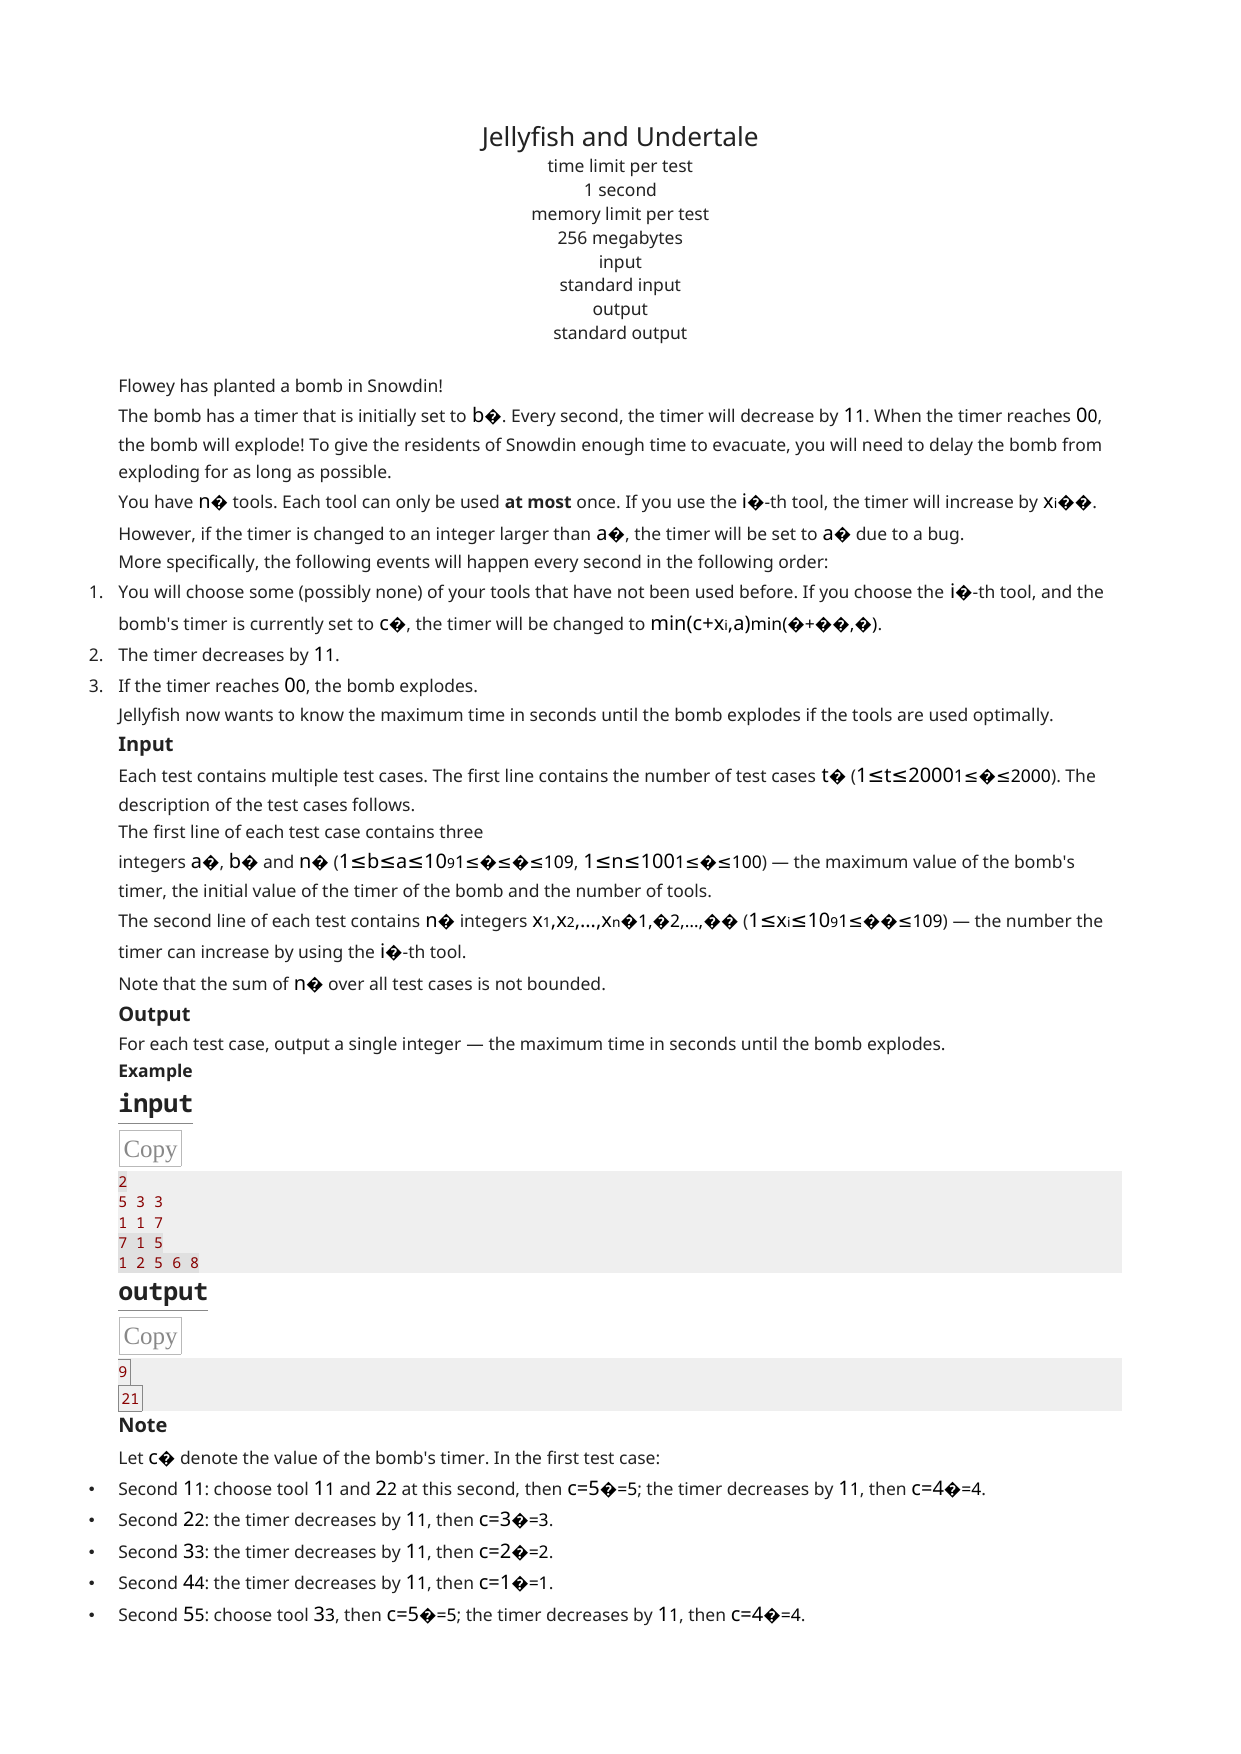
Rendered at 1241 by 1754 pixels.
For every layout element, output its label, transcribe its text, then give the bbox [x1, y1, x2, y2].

text Jellyfish and Undertale [118, 118, 1122, 154]
text time limit per test [118, 154, 1122, 178]
text The bomb has a timer that is initially set to b�. Every second, the timer will decrease by 11. When the timer reaches 00, the bomb will explode! To give the residents of Snowdin enough time to evacuate, you will need to delay the bomb from exploding for as long as possible. [118, 402, 1122, 484]
text Let c� denote the value of the bomb's timer. In the first test case: [118, 1443, 1122, 1470]
text Jellyfish now wants to know the maximum time in seconds until the bomb explodes if the tools are used optimally. [118, 703, 1122, 727]
text Copy [120, 1318, 181, 1354]
text input [118, 1086, 1122, 1123]
text Input [118, 730, 1122, 757]
text Note [118, 1411, 1122, 1439]
list You will choose some (possibly none) of your tools that have not been used before. If you choose the i�-th tool, and the bomb's timer is currently set to c�, the timer will be changed to min(c+xi,a)min(�+��,�). [118, 577, 1122, 636]
list Second 55: choose tool 33, then c=5�=5; the timer decreases by 11, then c=4�=4. [118, 1599, 1122, 1627]
text Copy [120, 1131, 181, 1166]
text Example [118, 1059, 1122, 1082]
text Note that the sum of n� over all test cases is not bounded. [118, 968, 1122, 996]
text For each test case, output a single integer — the maximum time in seconds until the bomb explodes. [118, 1031, 1122, 1055]
text 1 2 5 6 8 [118, 1253, 1122, 1273]
text standard output [118, 321, 1122, 345]
list The timer decreases by 11. [118, 640, 1122, 667]
text output [118, 297, 1122, 321]
text You have n� tools. Each tool can only be used at most once. If you use the i�-th tool, the timer will increase by xi��. However, if the timer is changed to an integer larger than a�, the timer will be set to a� due to a bug. [118, 487, 1122, 546]
text Output [118, 1000, 1122, 1027]
text standard input [118, 273, 1122, 297]
text [143, 1385, 1122, 1411]
text input [118, 249, 1122, 273]
text The second line of each test contains n� integers x1,x2,…,xn�1,�2,…,�� (1≤xi≤1091≤��≤109) — the number the timer can increase by using the i�-th tool. [118, 906, 1122, 964]
text Each test contains multiple test cases. The first line contains the number of test cases t� (1≤t≤20001≤�≤2000). The description of the test cases follows. [118, 761, 1122, 816]
list Second 33: the timer decreases by 11, then c=2�=2. [118, 1537, 1122, 1564]
text Flowey has planted a bomb in Snowdin! [118, 374, 1122, 398]
text 21 [119, 1386, 142, 1411]
text 1 second [118, 178, 1122, 202]
text 7 1 5 [118, 1232, 1122, 1253]
text 5 3 3 [118, 1192, 1122, 1212]
list Second 11: choose tool 11 and 22 at this second, then c=5�=5; the timer decreases by 11, then c=4�=4. [118, 1474, 1122, 1501]
list Second 22: the timer decreases by 11, then c=3�=3. [118, 1506, 1122, 1533]
text 2 [118, 1171, 1122, 1192]
text 9 [118, 1360, 130, 1385]
text [182, 1317, 1121, 1354]
text More specifically, the following events will happen every second in the following order: [118, 550, 1122, 574]
text memory limit per test [118, 202, 1122, 225]
text 1 1 7 [118, 1212, 1122, 1232]
text 256 megabytes [118, 225, 1122, 249]
list Second 44: the timer decreases by 11, then c=1�=1. [118, 1568, 1122, 1596]
text The first line of each test case contains three integers a�, b� and n� (1≤b≤a≤1091≤�≤�≤109, 1≤n≤1001≤�≤100) — the maximum value of the bomb's timer, the initial value of the timer of the bomb and the number of tools. [118, 820, 1122, 902]
text [182, 1130, 1121, 1166]
text [131, 1358, 1122, 1385]
text output [118, 1273, 1122, 1310]
list If the timer reaches 00, the bomb explodes. [118, 671, 1122, 699]
